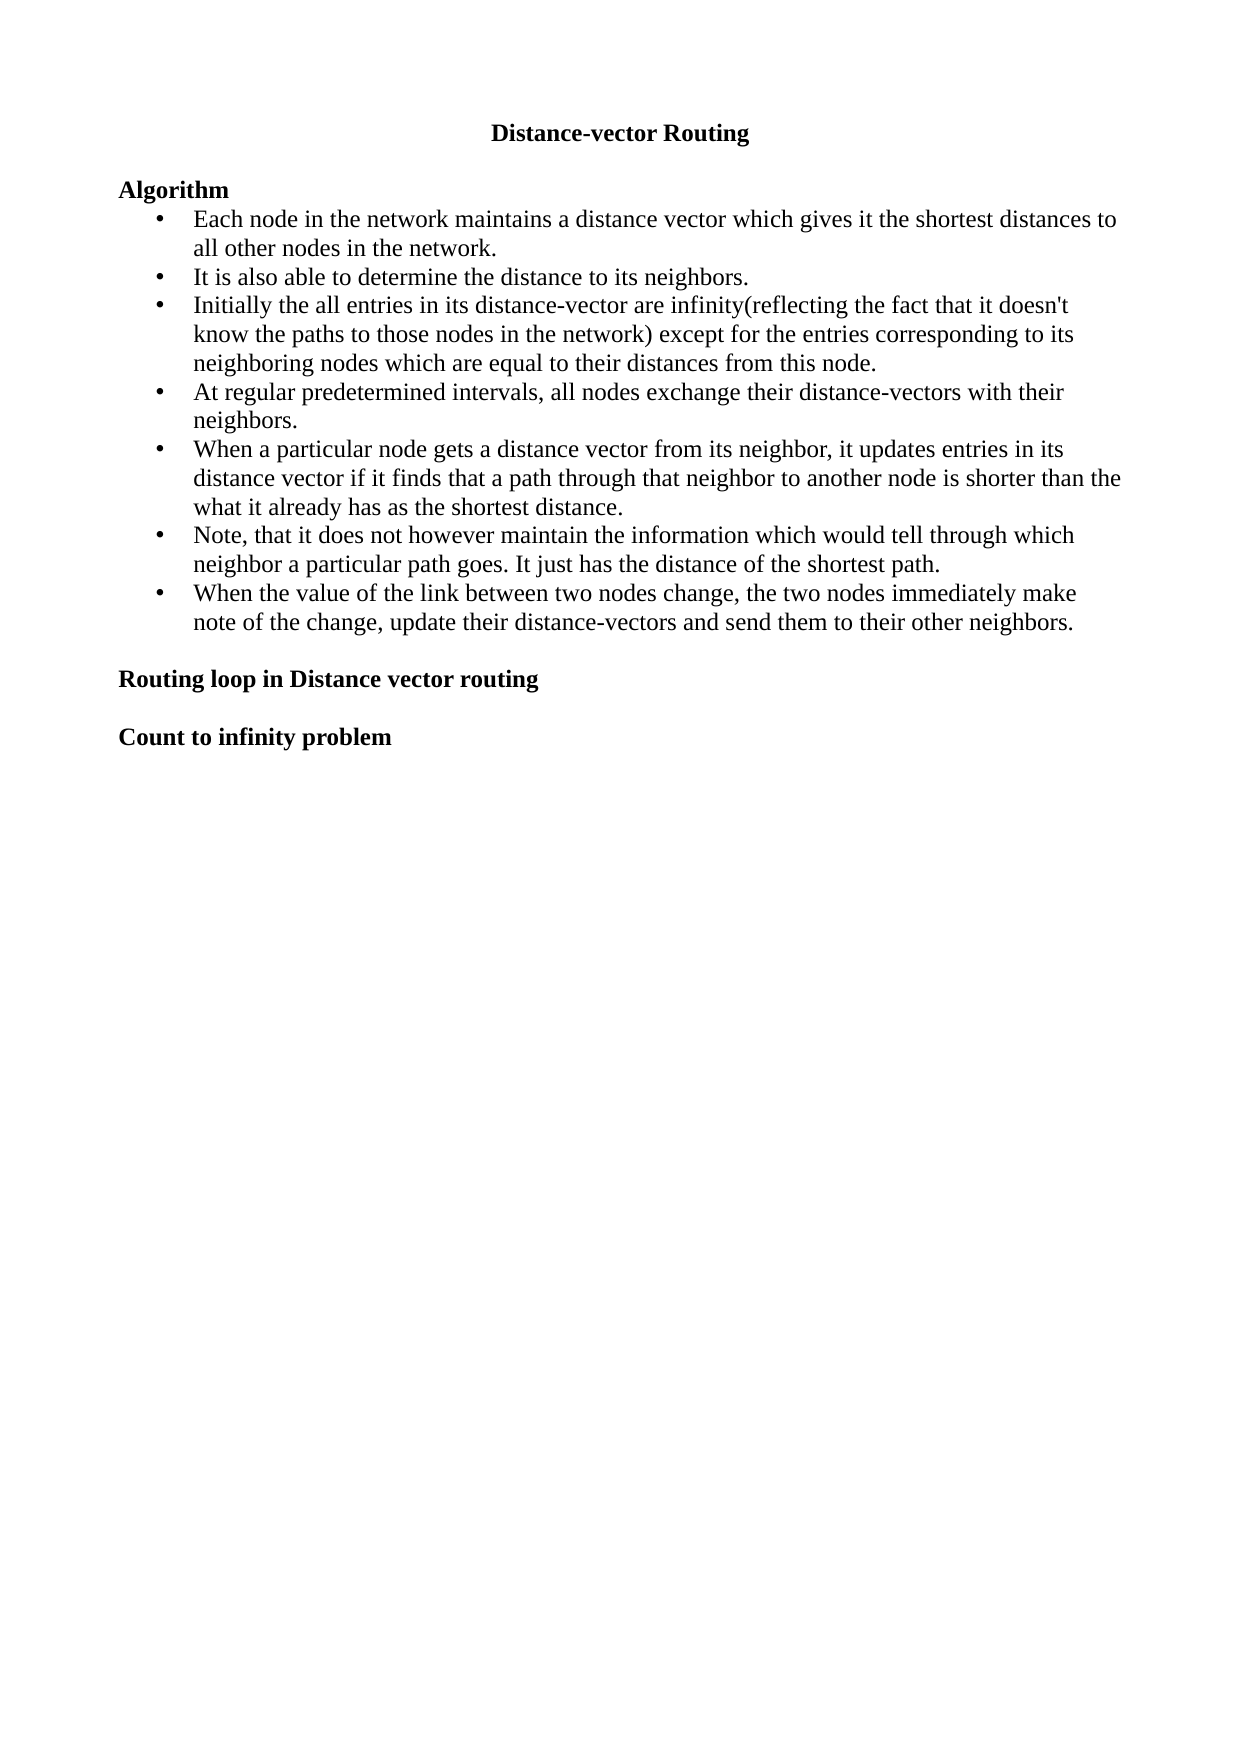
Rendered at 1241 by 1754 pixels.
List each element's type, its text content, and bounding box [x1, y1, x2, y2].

text Algorithm [118, 176, 1122, 204]
list Note, that it does not however maintain the information which would tell through which neighbor a particular path goes. It just has the distance of the shortest path. [156, 521, 1122, 578]
text Distance-vector Routing [118, 118, 1122, 147]
list Initially the all entries in its distance-vector are infinity(reflecting the fact that it doesn't know the paths to those nodes in the network) except for the entries corresponding to its neighboring nodes which are equal to their distances from this node. [156, 291, 1122, 377]
list It is also able to determine the distance to its neighbors. [156, 262, 1122, 291]
list Each node in the network maintains a distance vector which gives it the shortest distances to all other nodes in the network. [156, 204, 1122, 262]
list When the value of the link between two nodes change, the two nodes immediately make note of the change, update their distance-vectors and send them to their other neighbors. [156, 578, 1122, 636]
text Routing loop in Distance vector routing [118, 664, 1122, 693]
text Count to infinity problem [118, 722, 1122, 751]
list When a particular node gets a distance vector from its neighbor, it updates entries in its distance vector if it finds that a path through that neighbor to another node is shorter than the what it already has as the shortest distance. [156, 434, 1122, 521]
list At regular predetermined intervals, all nodes exchange their distance-vectors with their neighbors. [156, 377, 1122, 434]
